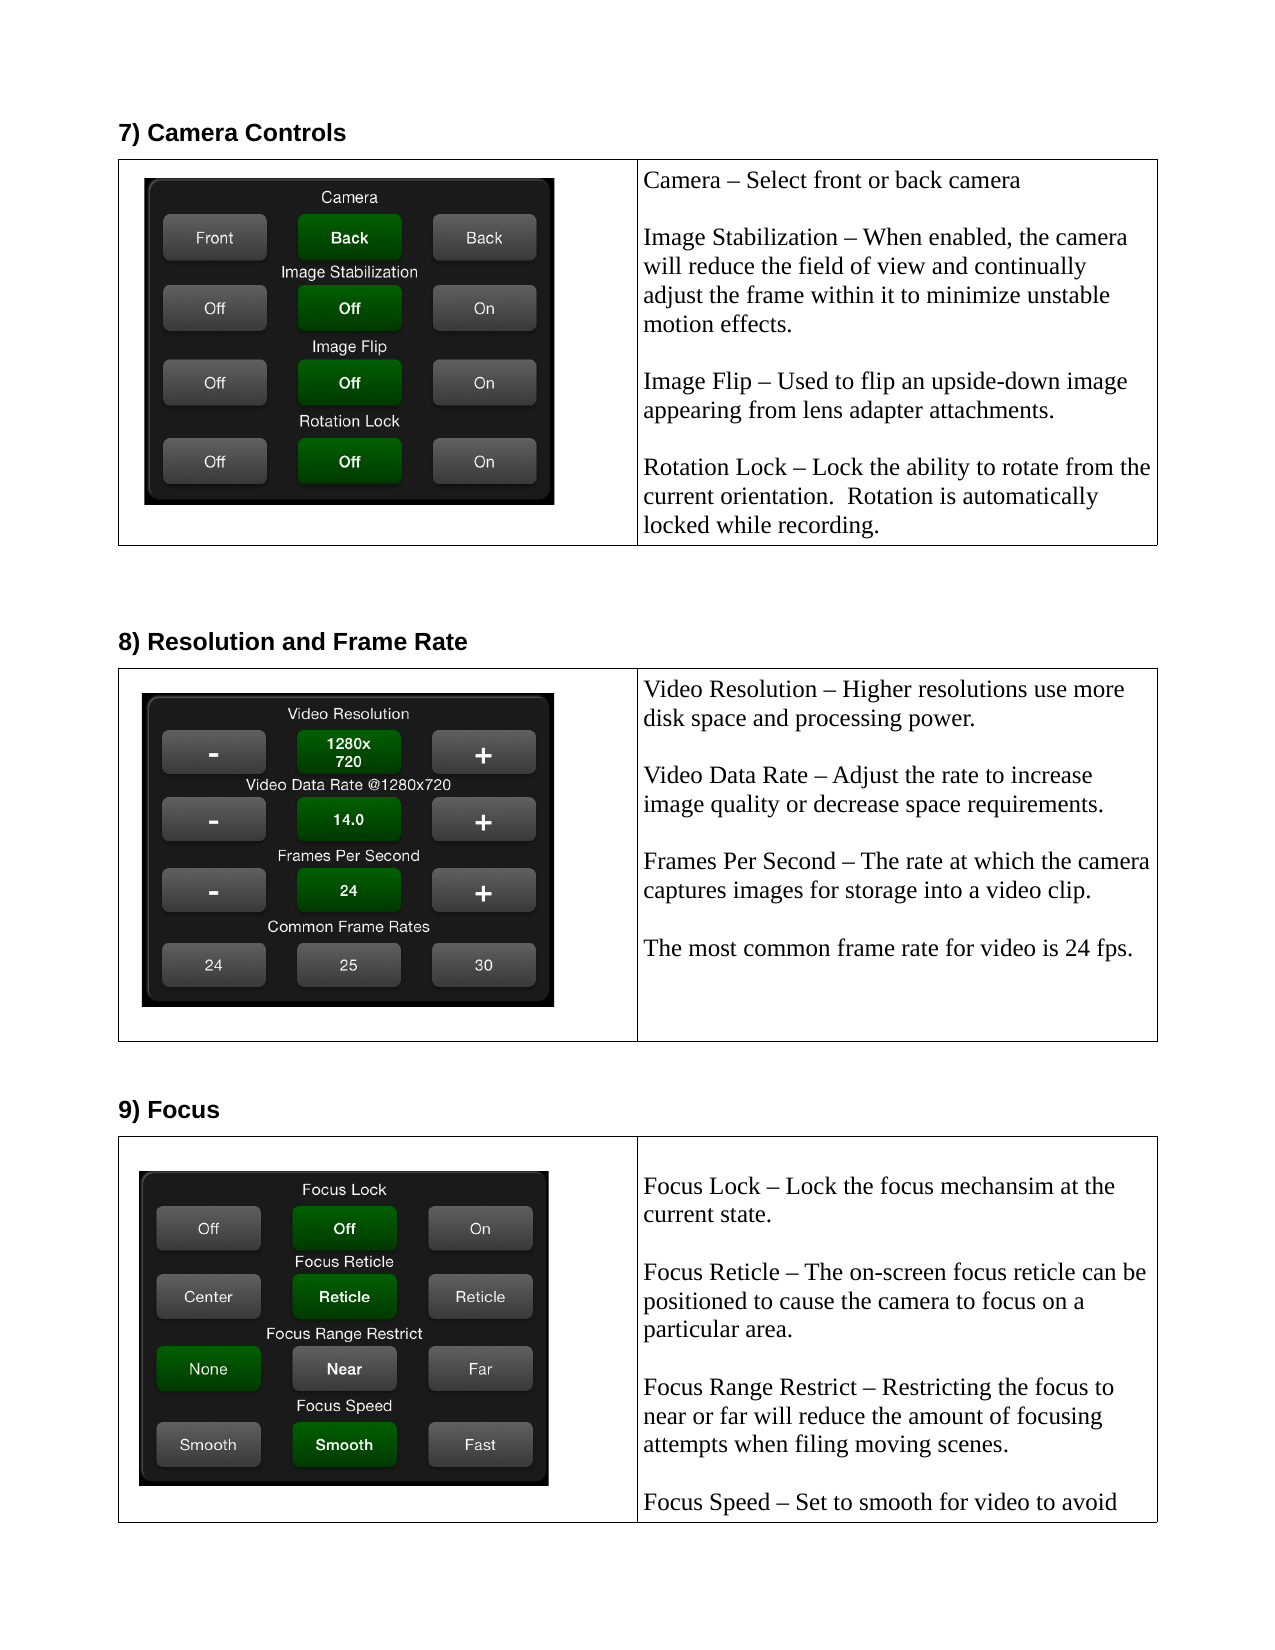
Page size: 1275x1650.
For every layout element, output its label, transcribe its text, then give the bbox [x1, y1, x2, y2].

table_header [119, 669, 637, 1041]
table_header Video Resolution – Higher resolutions use more disk space and processing power. Video Data Rate – Adjust the rate to increase image quality or decrease space requirements. Frames Per Second – The rate at which the camera captures images for storage into a video clip. The most common frame rate for video is 24 fps. [638, 669, 1157, 1041]
subtitle 9) Focus [118, 1095, 1157, 1124]
table_header [119, 160, 637, 544]
subtitle 7) Camera Controls [118, 118, 1157, 147]
picture [144, 178, 555, 505]
table_header [119, 1137, 637, 1522]
picture [139, 1171, 549, 1486]
subtitle 8) Resolution and Frame Rate [118, 627, 1157, 656]
table_header Focus Lock – Lock the focus mechansim at the current state. Focus Reticle – The on-screen focus reticle can be positioned to cause the camera to focus on a particular area. Focus Range Restrict – Restricting the focus to near or far will reduce the amount of focusing attempts when filing moving scenes. Focus Speed – Set to smooth for video to avoid [638, 1137, 1157, 1522]
table_header Camera – Select front or back camera Image Stabilization – When enabled, the camera will reduce the field of view and continually adjust the frame within it to minimize unstable motion effects. Image Flip – Used to flip an upside-down image appearing from lens adapter attachments. Rotation Lock – Lock the ability to rotate from the current orientation. Rotation is automatically locked while recording. [638, 160, 1157, 544]
picture [141, 693, 555, 1007]
